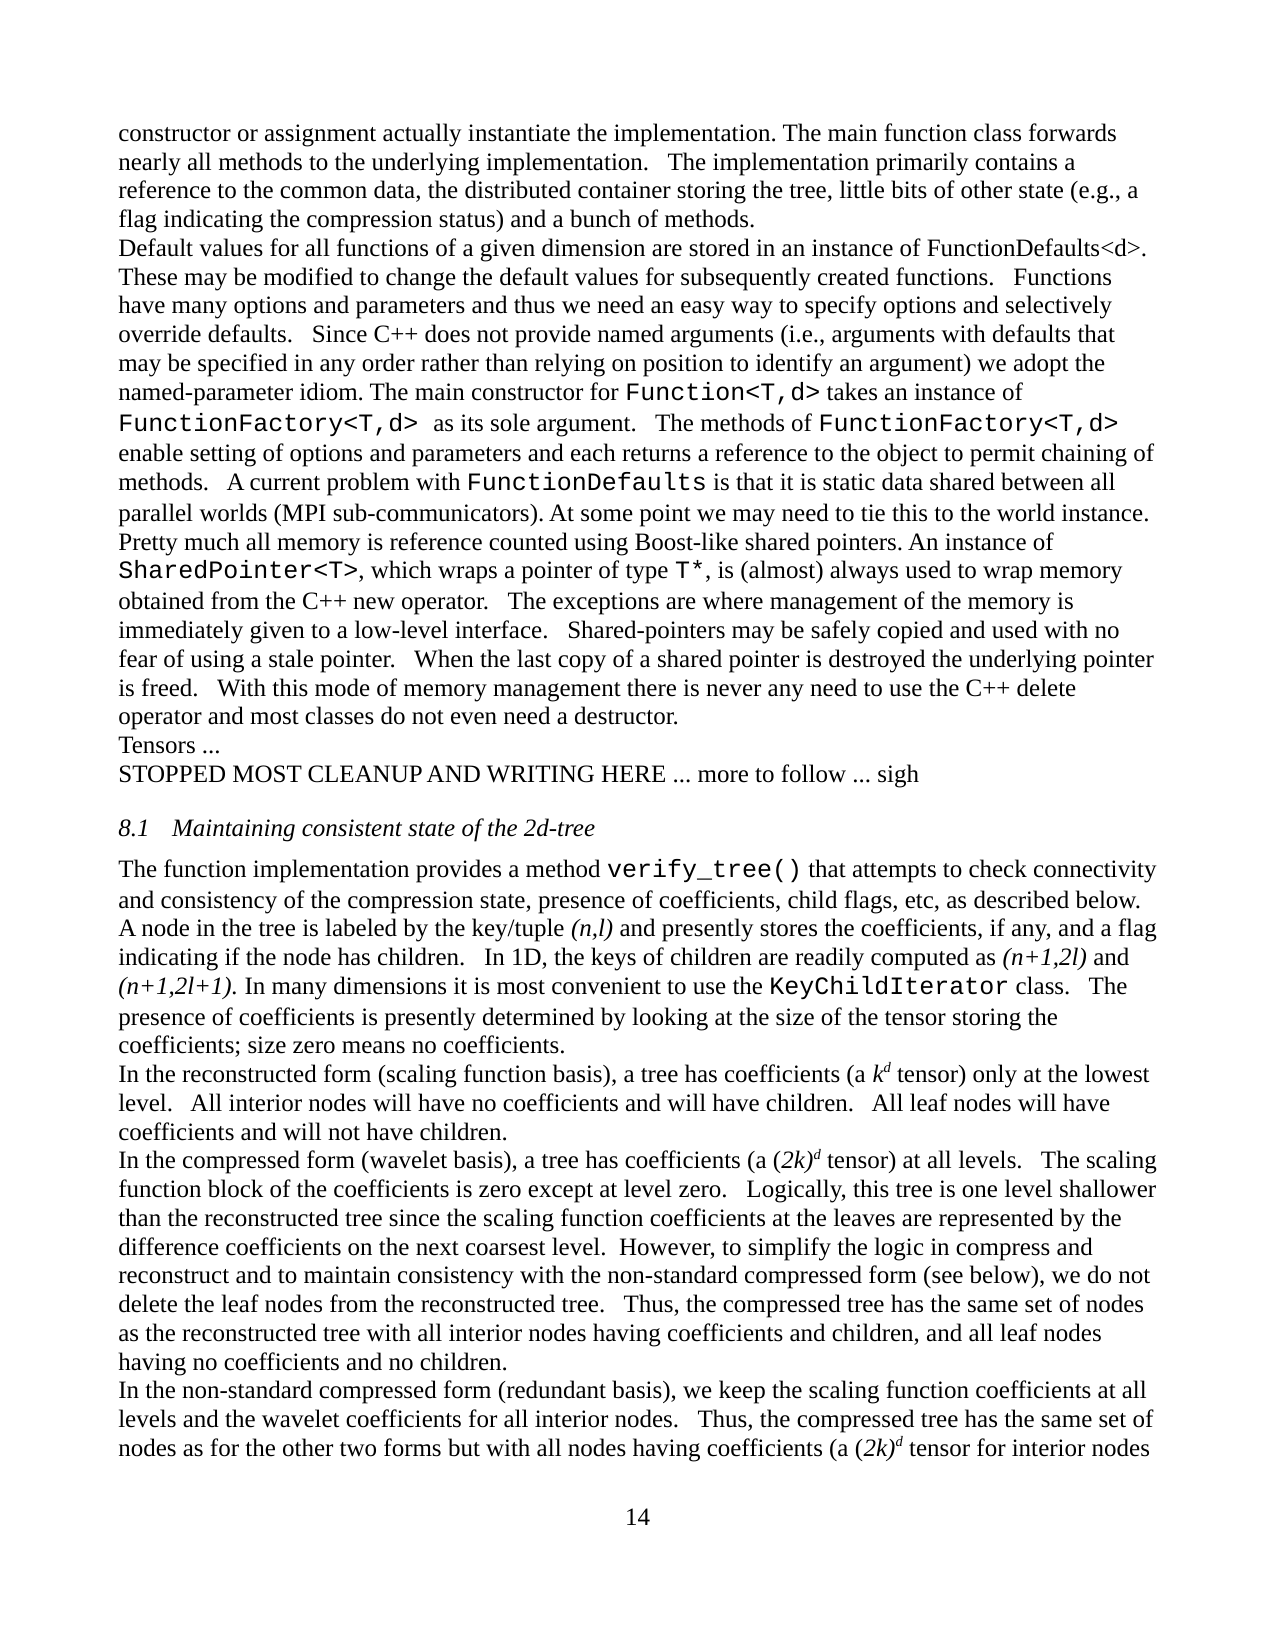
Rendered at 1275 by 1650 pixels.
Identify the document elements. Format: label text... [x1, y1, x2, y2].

text Tensors ... [118, 730, 1157, 759]
text In the reconstructed form (scaling function basis), a tree has coefficients (a kd tensor) only at the lowest level. All interior nodes will have no coefficients and will have children. All leaf nodes will have coefficients and will not have children. [118, 1059, 1157, 1146]
text In the non-standard compressed form (redundant basis), we keep the scaling function coefficients at all levels and the wavelet coefficients for all interior nodes. Thus, the compressed tree has the same set of nodes as for the other two forms but with all nodes having coefficients (a (2k)d tensor for interior nodes [118, 1376, 1157, 1462]
text In the compressed form (wavelet basis), a tree has coefficients (a (2k)d tensor) at all levels. The scaling function block of the coefficients is zero except at level zero. Logically, this tree is one level shallower than the reconstructed tree since the scaling function coefficients at the leaves are represented by the difference coefficients on the next coarsest level. However, to simplify the logic in compress and reconstruct and to maintain consistency with the non-standard compressed form (see below), we do not delete the leaf nodes from the reconstructed tree. Thus, the compressed tree has the same set of nodes as the reconstructed tree with all interior nodes having coefficients and children, and all leaf nodes having no coefficients and no children. [118, 1146, 1157, 1376]
text STOPPED MOST CLEANUP AND WRITING HERE ... more to follow ... sigh [118, 759, 1157, 788]
text Default values for all functions of a given dimension are stored in an instance of FunctionDefaults<d>. These may be modified to change the default values for subsequently created functions. Functions have many options and parameters and thus we need an easy way to specify options and selectively override defaults. Since C++ does not provide named arguments (i.e., arguments with defaults that may be specified in any order rather than relying on position to identify an argument) we adopt the named-parameter idiom. The main constructor for Function<T,d> takes an instance of FunctionFactory<T,d> as its sole argument. The methods of FunctionFactory<T,d> enable setting of options and parameters and each returns a reference to the object to permit chaining of methods. A current problem with FunctionDefaults is that it is static data shared between all parallel worlds (MPI sub-communicators). At some point we may need to tie this to the world instance. [118, 233, 1157, 527]
text A node in the tree is labeled by the key/tuple (n,l) and presently stores the coefficients, if any, and a flag indicating if the node has children. In 1D, the keys of children are readily computed as (n+1,2l) and (n+1,2l+1). In many dimensions it is most convenient to use the KeyChildIterator class. The presence of coefficients is presently determined by looking at the size of the tensor storing the coefficients; size zero means no coefficients. [118, 913, 1157, 1059]
text The function implementation provides a method verify_tree() that attempts to check connectivity and consistency of the compression state, presence of coefficients, child flags, etc, as described below. [118, 854, 1157, 913]
subtitle Maintaining consistent state of the 2d-tree [118, 813, 1157, 841]
text constructor or assignment actually instantiate the implementation. The main function class forwards nearly all methods to the underlying implementation. The implementation primarily contains a reference to the common data, the distributed container storing the tree, little bits of other state (e.g., a flag indicating the compression status) and a bunch of methods. [118, 118, 1157, 233]
text Pretty much all memory is reference counted using Boost-like shared pointers. An instance of SharedPointer<T>, which wraps a pointer of type T*, is (almost) always used to wrap memory obtained from the C++ new operator. The exceptions are where management of the memory is immediately given to a low-level interface. Shared-pointers may be safely copied and used with no fear of using a stale pointer. When the last copy of a shared pointer is destroyed the underlying pointer is freed. With this mode of memory management there is never any need to use the C++ delete operator and most classes do not even need a destructor. [118, 527, 1157, 730]
